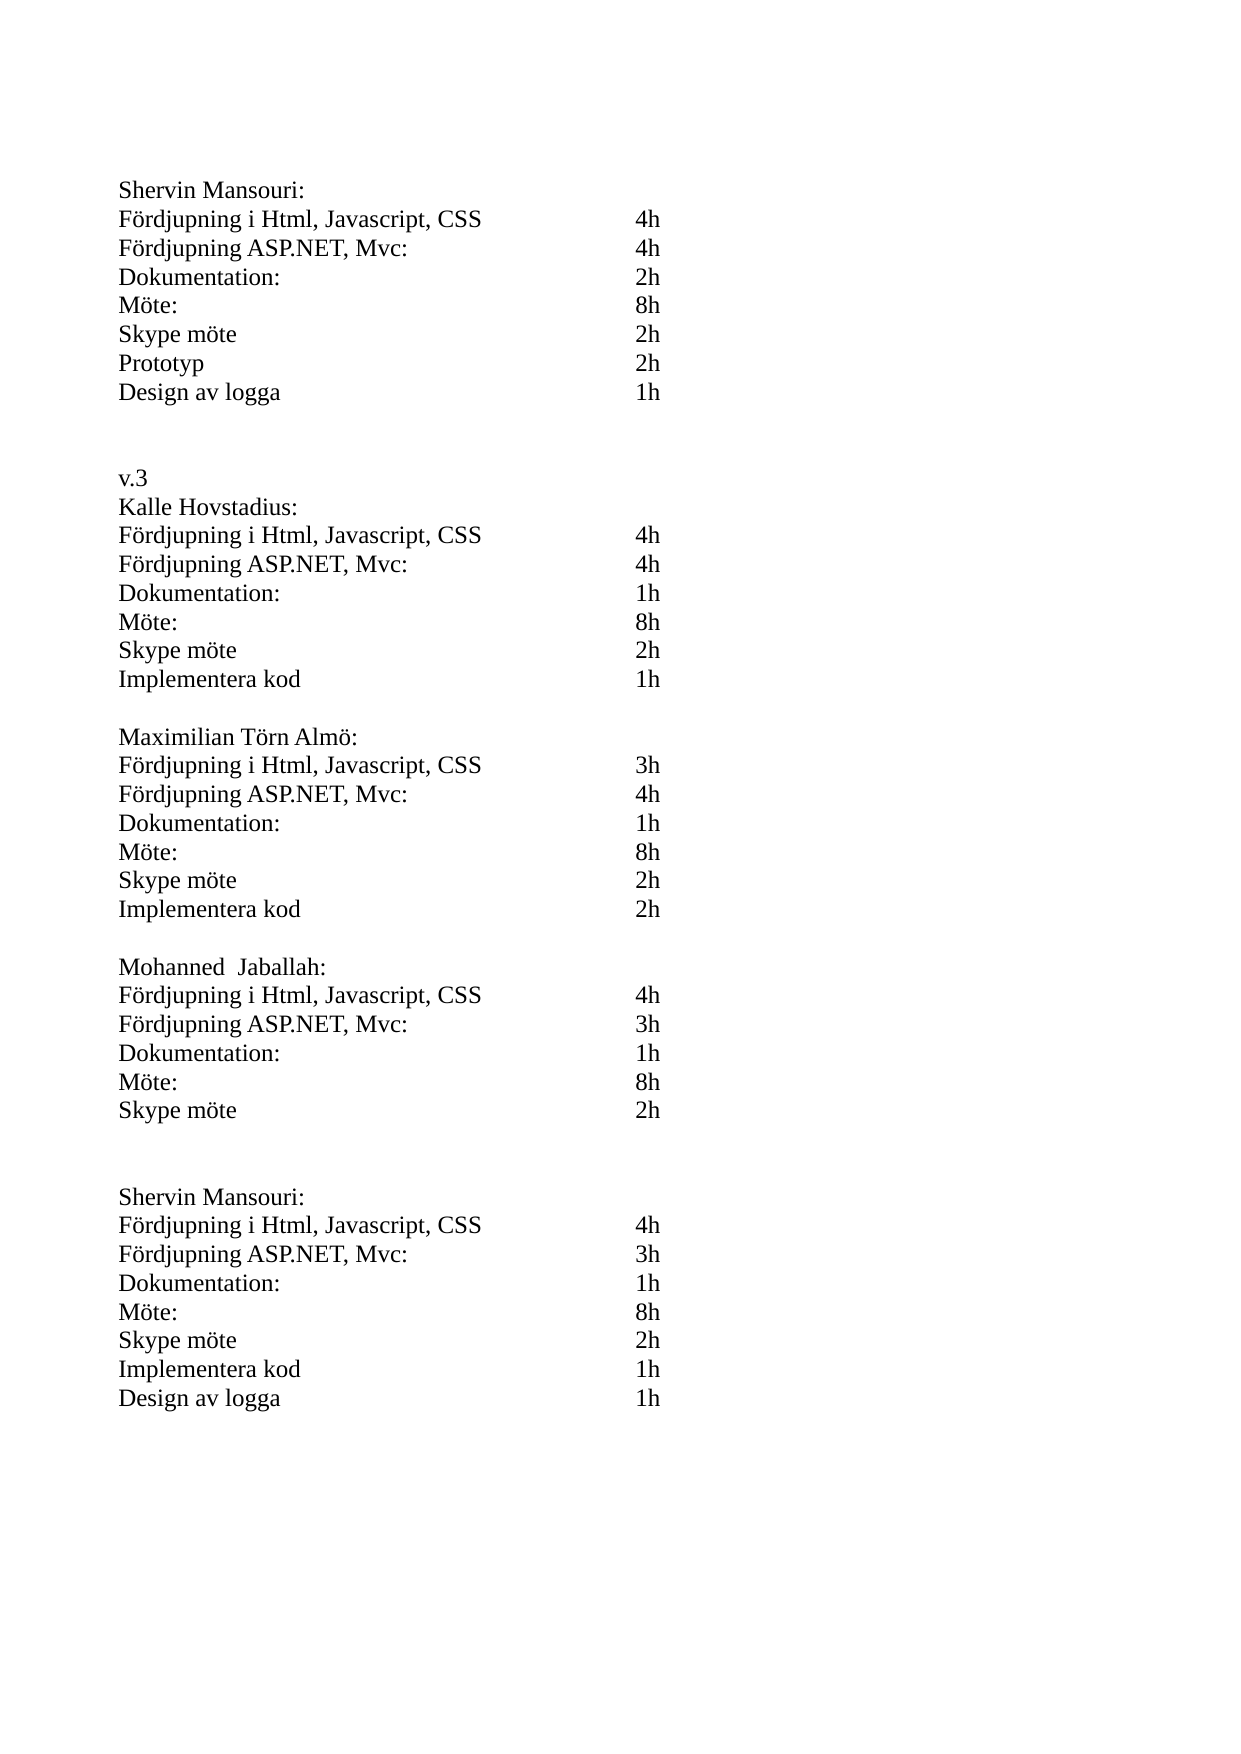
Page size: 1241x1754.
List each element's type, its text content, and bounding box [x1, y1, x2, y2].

text Fördjupning i Html, Javascript, CSS 4h Fördjupning ASP.NET, Mvc: 3h Dokumentation: 1h Möte: 8h Skype möte 2h [118, 981, 1122, 1124]
text Fördjupning i Html, Javascript, CSS 3h Fördjupning ASP.NET, Mvc: 4h Dokumentation: 1h Möte: 8h Skype möte 2h [118, 751, 1122, 894]
text Fördjupning i Html, Javascript, CSS 4h Fördjupning ASP.NET, Mvc: 4h Dokumentation: 2h Möte: 8h Skype möte 2h [118, 204, 1122, 348]
text Design av logga 1h [118, 1383, 1122, 1412]
text Kalle Hovstadius: Fördjupning i Html, Javascript, CSS 4h Fördjupning ASP.NET, Mvc: 4h Dokumentation: 1h Möte: 8h Skype möte 2h [118, 492, 1122, 664]
text Shervin Mansouri: [118, 1182, 1122, 1211]
text Implementera kod 2h [118, 894, 1122, 923]
text v.3 [118, 463, 1122, 492]
text Maximilian Törn Almö: [118, 722, 1122, 751]
text Implementera kod 1h [118, 1354, 1122, 1383]
text Design av logga 1h [118, 377, 1122, 406]
text Prototyp 2h [118, 348, 1122, 377]
text Shervin Mansouri: [118, 176, 1122, 204]
text Fördjupning i Html, Javascript, CSS 4h Fördjupning ASP.NET, Mvc: 3h Dokumentation: 1h Möte: 8h Skype möte 2h [118, 1211, 1122, 1354]
text Implementera kod 1h [118, 664, 1122, 693]
text Mohanned Jaballah: [118, 952, 1122, 981]
